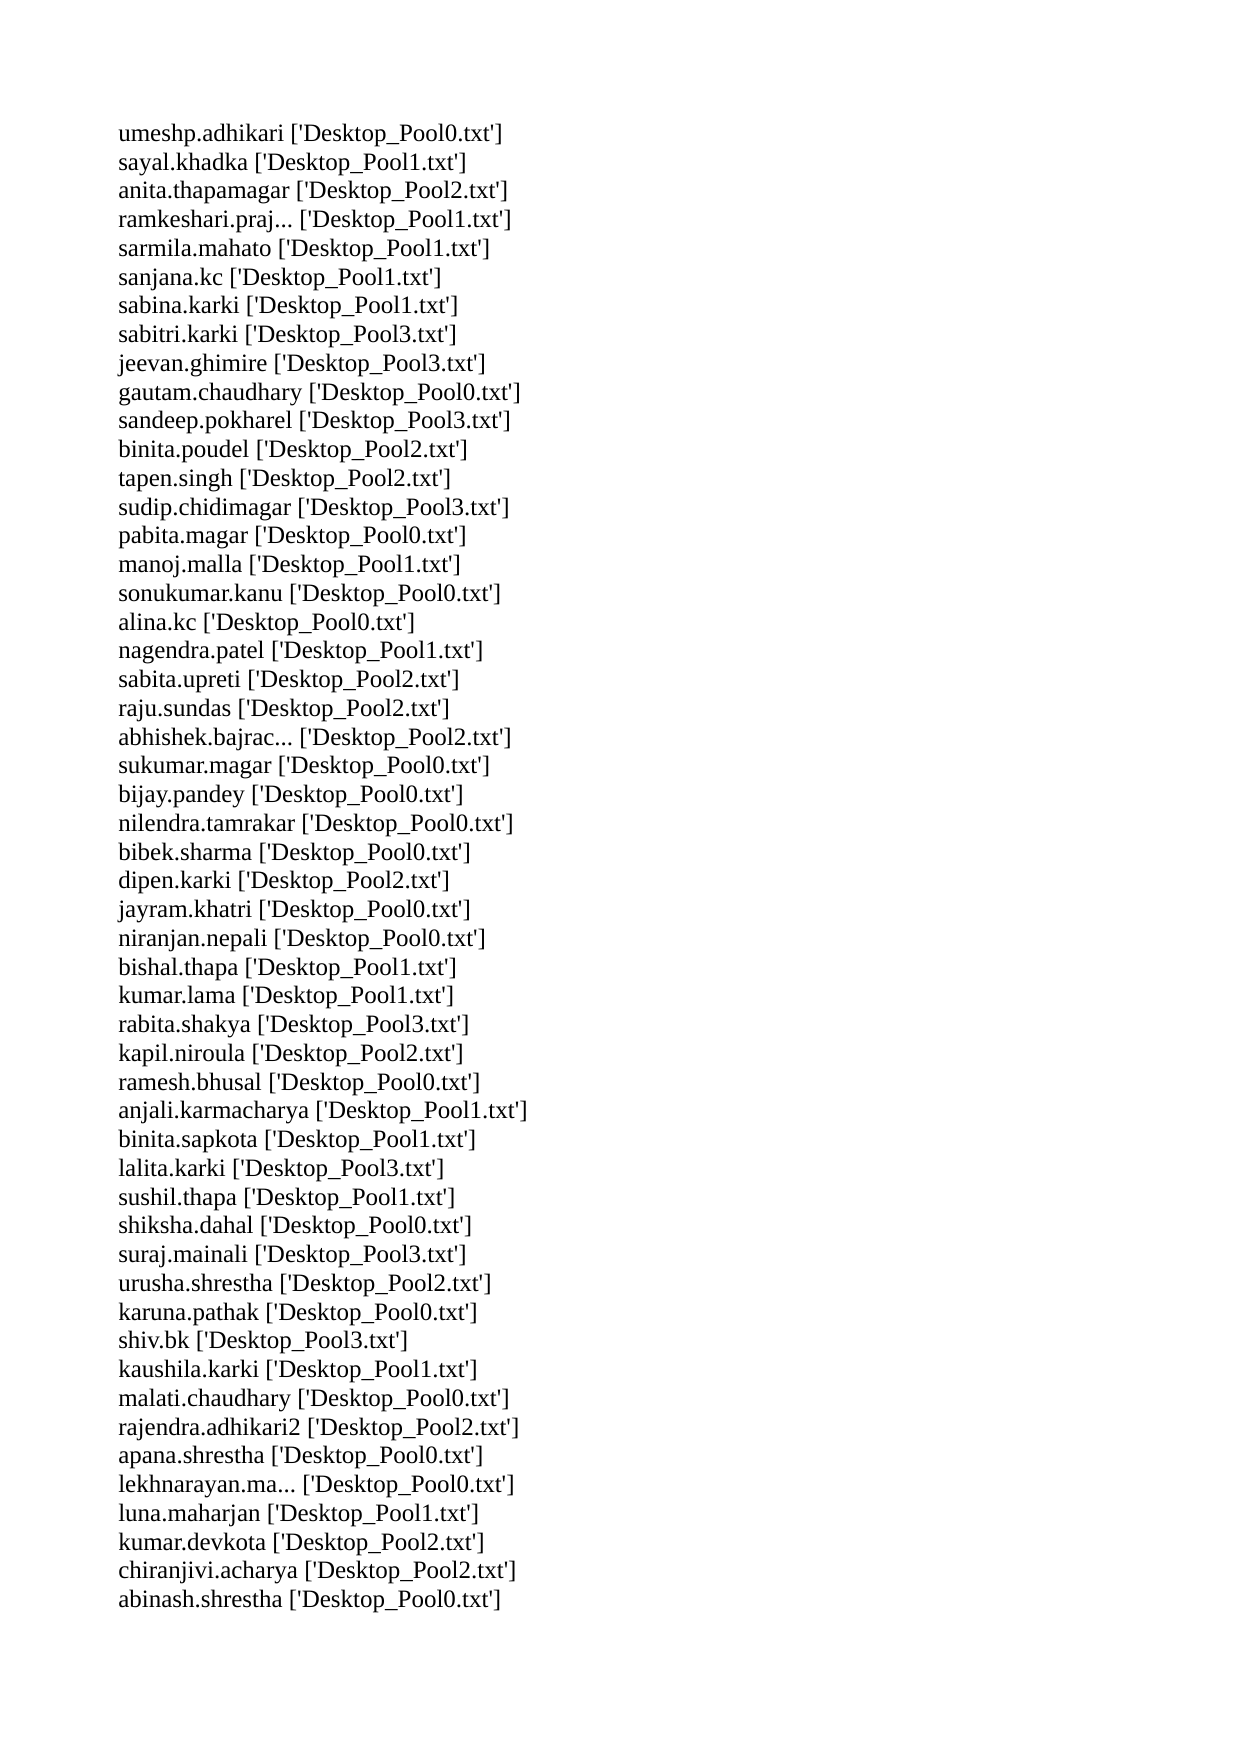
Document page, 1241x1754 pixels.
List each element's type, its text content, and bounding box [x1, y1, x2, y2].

text rajendra.adhikari2 ['Desktop_Pool2.txt'] [118, 1412, 1122, 1441]
text pabita.magar ['Desktop_Pool0.txt'] [118, 521, 1122, 549]
text anjali.karmacharya ['Desktop_Pool1.txt'] [118, 1096, 1122, 1124]
text gautam.chaudhary ['Desktop_Pool0.txt'] [118, 377, 1122, 406]
text bijay.pandey ['Desktop_Pool0.txt'] [118, 779, 1122, 808]
text sayal.khadka ['Desktop_Pool1.txt'] [118, 147, 1122, 176]
text malati.chaudhary ['Desktop_Pool0.txt'] [118, 1383, 1122, 1412]
text sabita.upreti ['Desktop_Pool2.txt'] [118, 664, 1122, 693]
text ramesh.bhusal ['Desktop_Pool0.txt'] [118, 1067, 1122, 1096]
text lalita.karki ['Desktop_Pool3.txt'] [118, 1153, 1122, 1182]
text umeshp.adhikari ['Desktop_Pool0.txt'] [118, 118, 1122, 147]
text suraj.mainali ['Desktop_Pool3.txt'] [118, 1239, 1122, 1268]
text ramkeshari.praj... ['Desktop_Pool1.txt'] [118, 204, 1122, 233]
text apana.shrestha ['Desktop_Pool0.txt'] [118, 1441, 1122, 1469]
text karuna.pathak ['Desktop_Pool0.txt'] [118, 1297, 1122, 1326]
text sandeep.pokharel ['Desktop_Pool3.txt'] [118, 406, 1122, 434]
text abinash.shrestha ['Desktop_Pool0.txt'] [118, 1584, 1122, 1613]
text tapen.singh ['Desktop_Pool2.txt'] [118, 463, 1122, 492]
text lekhnarayan.ma... ['Desktop_Pool0.txt'] [118, 1469, 1122, 1498]
text luna.maharjan ['Desktop_Pool1.txt'] [118, 1498, 1122, 1527]
text sushil.thapa ['Desktop_Pool1.txt'] [118, 1182, 1122, 1211]
text jayram.khatri ['Desktop_Pool0.txt'] [118, 894, 1122, 923]
text alina.kc ['Desktop_Pool0.txt'] [118, 607, 1122, 636]
text sukumar.magar ['Desktop_Pool0.txt'] [118, 751, 1122, 779]
text sarmila.mahato ['Desktop_Pool1.txt'] [118, 233, 1122, 262]
text raju.sundas ['Desktop_Pool2.txt'] [118, 693, 1122, 722]
text manoj.malla ['Desktop_Pool1.txt'] [118, 549, 1122, 578]
text sanjana.kc ['Desktop_Pool1.txt'] [118, 262, 1122, 291]
text niranjan.nepali ['Desktop_Pool0.txt'] [118, 923, 1122, 952]
text sonukumar.kanu ['Desktop_Pool0.txt'] [118, 578, 1122, 607]
text kumar.lama ['Desktop_Pool1.txt'] [118, 981, 1122, 1009]
text nilendra.tamrakar ['Desktop_Pool0.txt'] [118, 808, 1122, 837]
text kumar.devkota ['Desktop_Pool2.txt'] [118, 1527, 1122, 1556]
text sudip.chidimagar ['Desktop_Pool3.txt'] [118, 492, 1122, 521]
text dipen.karki ['Desktop_Pool2.txt'] [118, 866, 1122, 894]
text sabina.karki ['Desktop_Pool1.txt'] [118, 291, 1122, 319]
text shiksha.dahal ['Desktop_Pool0.txt'] [118, 1211, 1122, 1239]
text chiranjivi.acharya ['Desktop_Pool2.txt'] [118, 1556, 1122, 1584]
text shiv.bk ['Desktop_Pool3.txt'] [118, 1326, 1122, 1354]
text anita.thapamagar ['Desktop_Pool2.txt'] [118, 176, 1122, 204]
text binita.poudel ['Desktop_Pool2.txt'] [118, 434, 1122, 463]
text binita.sapkota ['Desktop_Pool1.txt'] [118, 1124, 1122, 1153]
text urusha.shrestha ['Desktop_Pool2.txt'] [118, 1268, 1122, 1297]
text bishal.thapa ['Desktop_Pool1.txt'] [118, 952, 1122, 981]
text rabita.shakya ['Desktop_Pool3.txt'] [118, 1009, 1122, 1038]
text sabitri.karki ['Desktop_Pool3.txt'] [118, 319, 1122, 348]
text bibek.sharma ['Desktop_Pool0.txt'] [118, 837, 1122, 866]
text nagendra.patel ['Desktop_Pool1.txt'] [118, 636, 1122, 664]
text kapil.niroula ['Desktop_Pool2.txt'] [118, 1038, 1122, 1067]
text jeevan.ghimire ['Desktop_Pool3.txt'] [118, 348, 1122, 377]
text kaushila.karki ['Desktop_Pool1.txt'] [118, 1354, 1122, 1383]
text abhishek.bajrac... ['Desktop_Pool2.txt'] [118, 722, 1122, 751]
